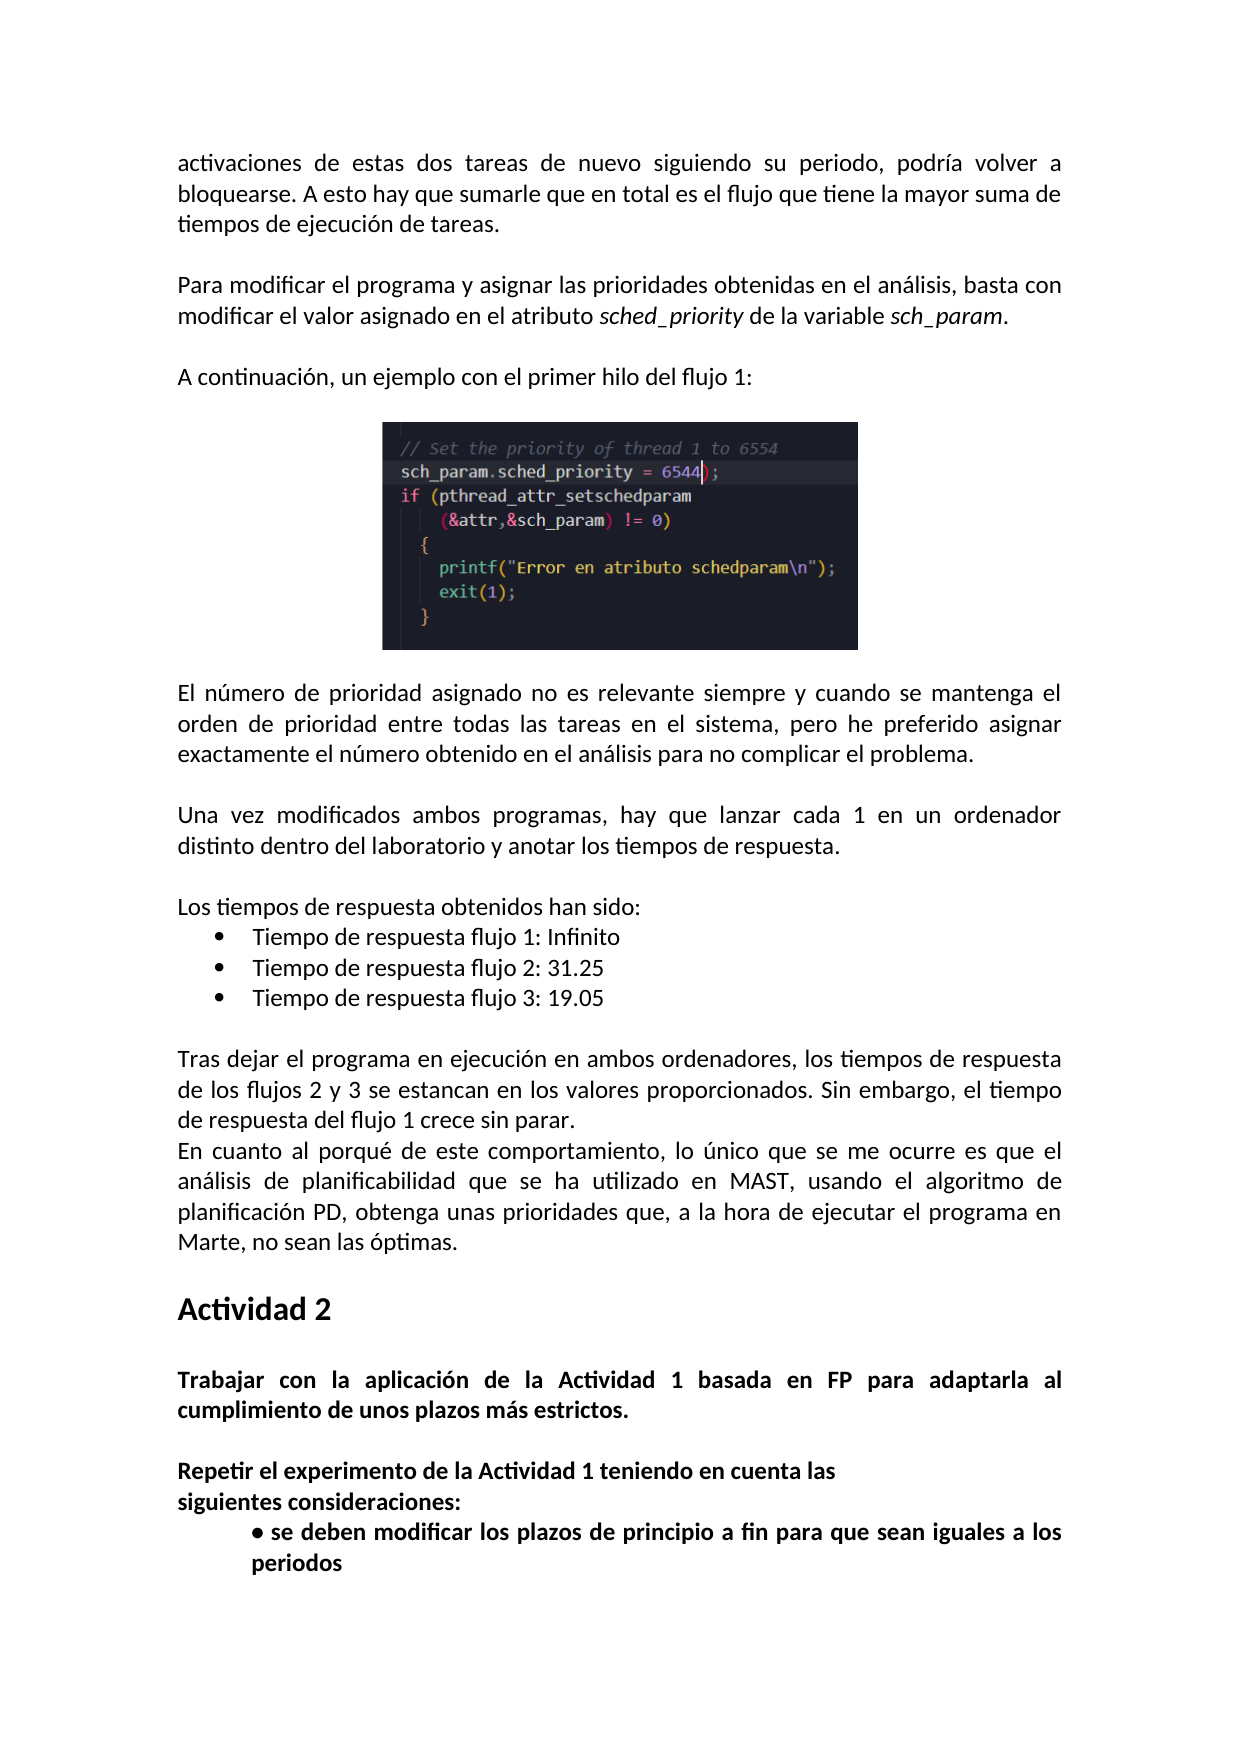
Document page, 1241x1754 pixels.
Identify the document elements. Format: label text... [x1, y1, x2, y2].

text Los tiempos de respuesta obtenidos han sido: [177, 891, 1063, 921]
list Tiempo de respuesta flujo 1: Infinito [215, 921, 1063, 952]
list Tiempo de respuesta flujo 2: 31.25 [215, 952, 1063, 982]
text Tras dejar el programa en ejecución en ambos ordenadores, los tiempos de respuesta de los flujos 2 y 3 se estancan en los valores proporcionados. Sin embargo, el tiempo de respuesta del flujo 1 crece sin parar. [177, 1043, 1063, 1135]
text Trabajar con la aplicación de la Actividad 1 basada en FP para adaptarla al cumplimiento de unos plazos más estrictos. [177, 1364, 1063, 1425]
text En cuanto al porqué de este comportamiento, lo único que se me ocurre es que el análisis de planificabilidad que se ha utilizado en MAST, usando el algoritmo de planificación PD, obtenga unas prioridades que, a la hora de ejecutar el programa en Marte, no sean las óptimas. [177, 1135, 1063, 1257]
text A continuación, un ejemplo con el primer hilo del flujo 1: [177, 361, 1063, 392]
text • se deben modificar los plazos de principio a fin para que sean iguales a los periodos [251, 1517, 1063, 1578]
text Repetir el experimento de la Actividad 1 teniendo en cuenta las [177, 1456, 1063, 1486]
text siguientes consideraciones: [177, 1486, 1063, 1517]
text Actividad 2 [177, 1288, 1063, 1328]
text activaciones de estas dos tareas de nuevo siguiendo su periodo, podría volver a bloquearse. A esto hay que sumarle que en total es el flujo que tiene la mayor suma de tiempos de ejecución de tareas. [177, 148, 1063, 239]
list Tiempo de respuesta flujo 3: 19.05 [215, 982, 1063, 1013]
text Una vez modificados ambos programas, hay que lanzar cada 1 en un ordenador distinto dentro del laboratorio y anotar los tiempos de respuesta. [177, 799, 1063, 860]
text Para modificar el programa y asignar las prioridades obtenidas en el análisis, basta con modificar el valor asignado en el atributo sched_priority de la variable sch_param. [177, 270, 1063, 331]
text El número de prioridad asignado no es relevante siempre y cuando se mantenga el orden de prioridad entre todas las tareas en el sistema, pero he preferido asignar exactamente el número obtenido en el análisis para no complicar el problema. [177, 677, 1063, 769]
